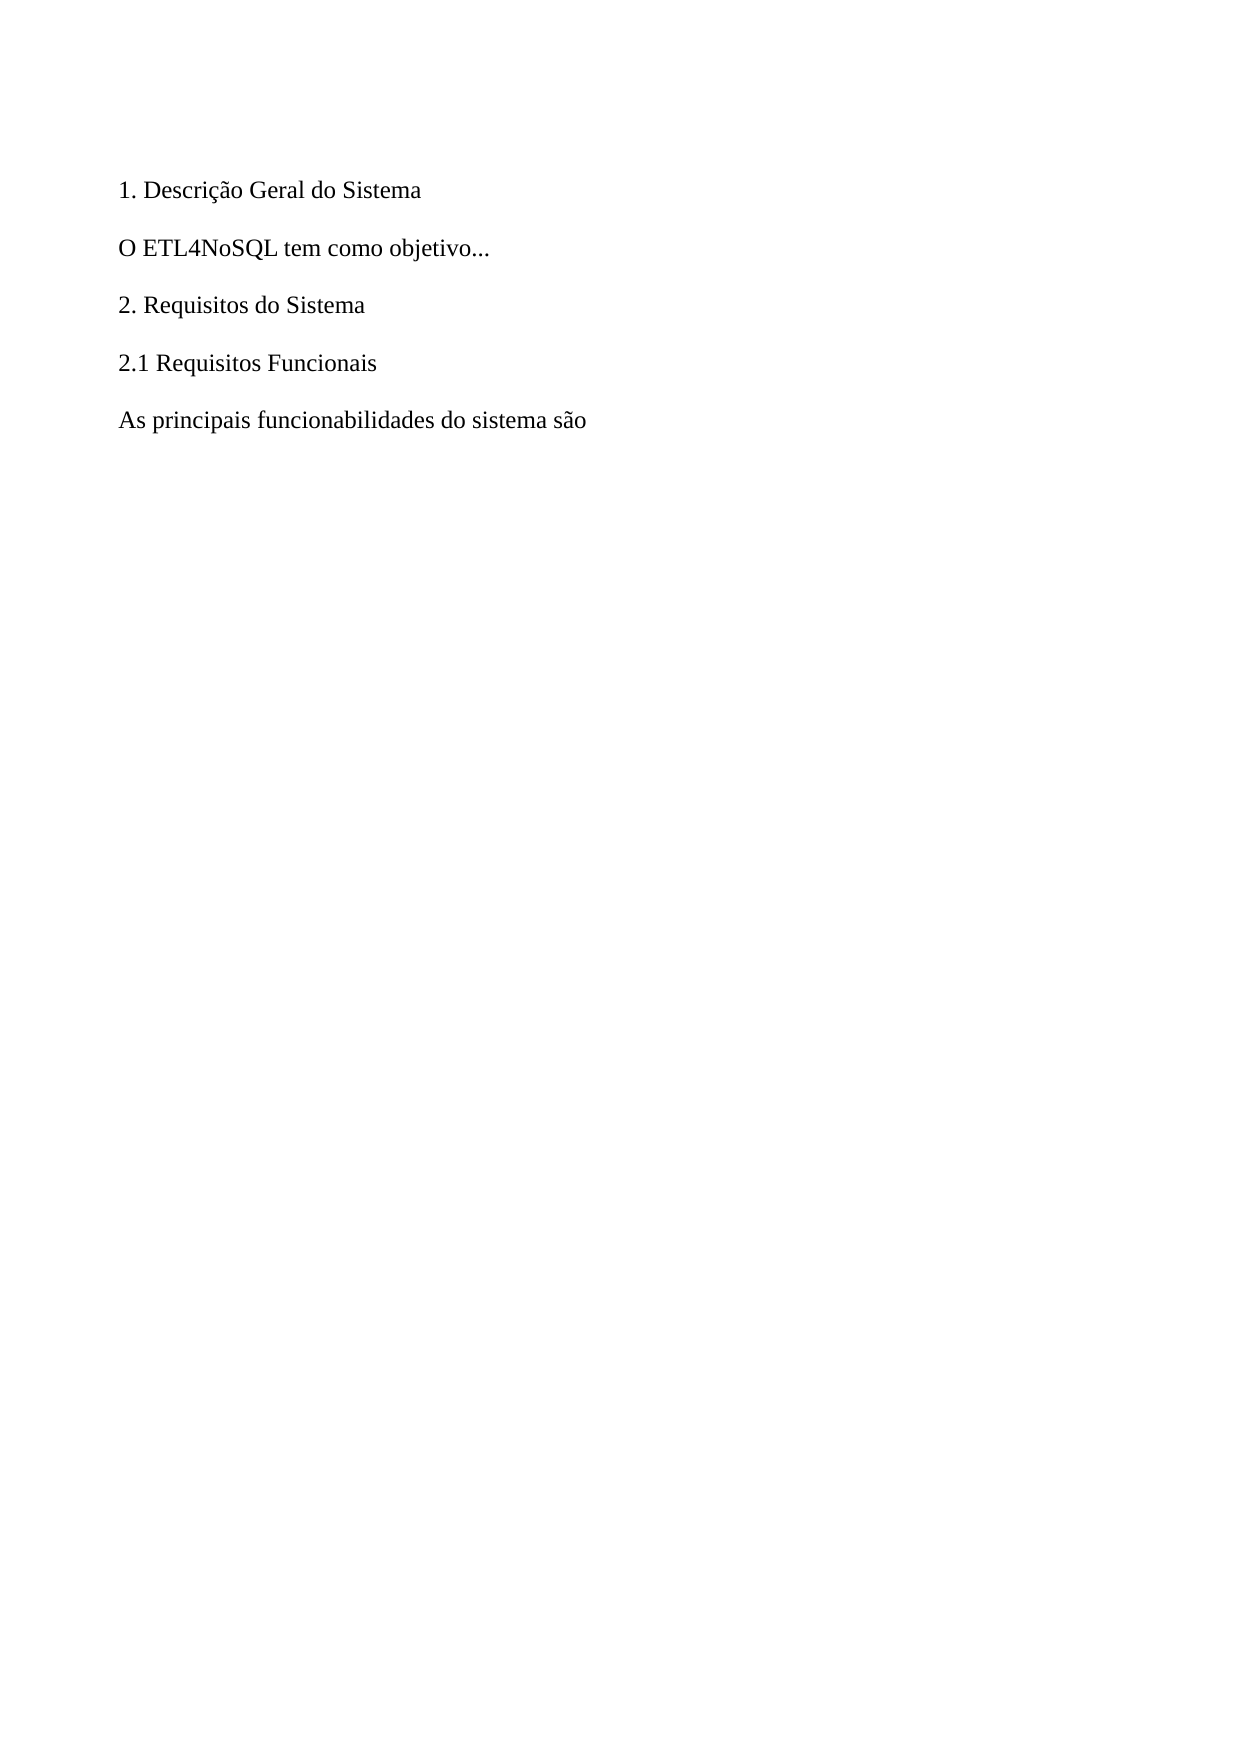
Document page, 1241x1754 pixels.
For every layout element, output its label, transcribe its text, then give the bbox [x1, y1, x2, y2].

text As principais funcionabilidades do sistema são [118, 406, 1122, 434]
text O ETL4NoSQL tem como objetivo... [118, 233, 1122, 262]
text 2. Requisitos do Sistema [118, 291, 1122, 319]
text 1. Descrição Geral do Sistema [118, 176, 1122, 204]
text 2.1 Requisitos Funcionais [118, 348, 1122, 377]
